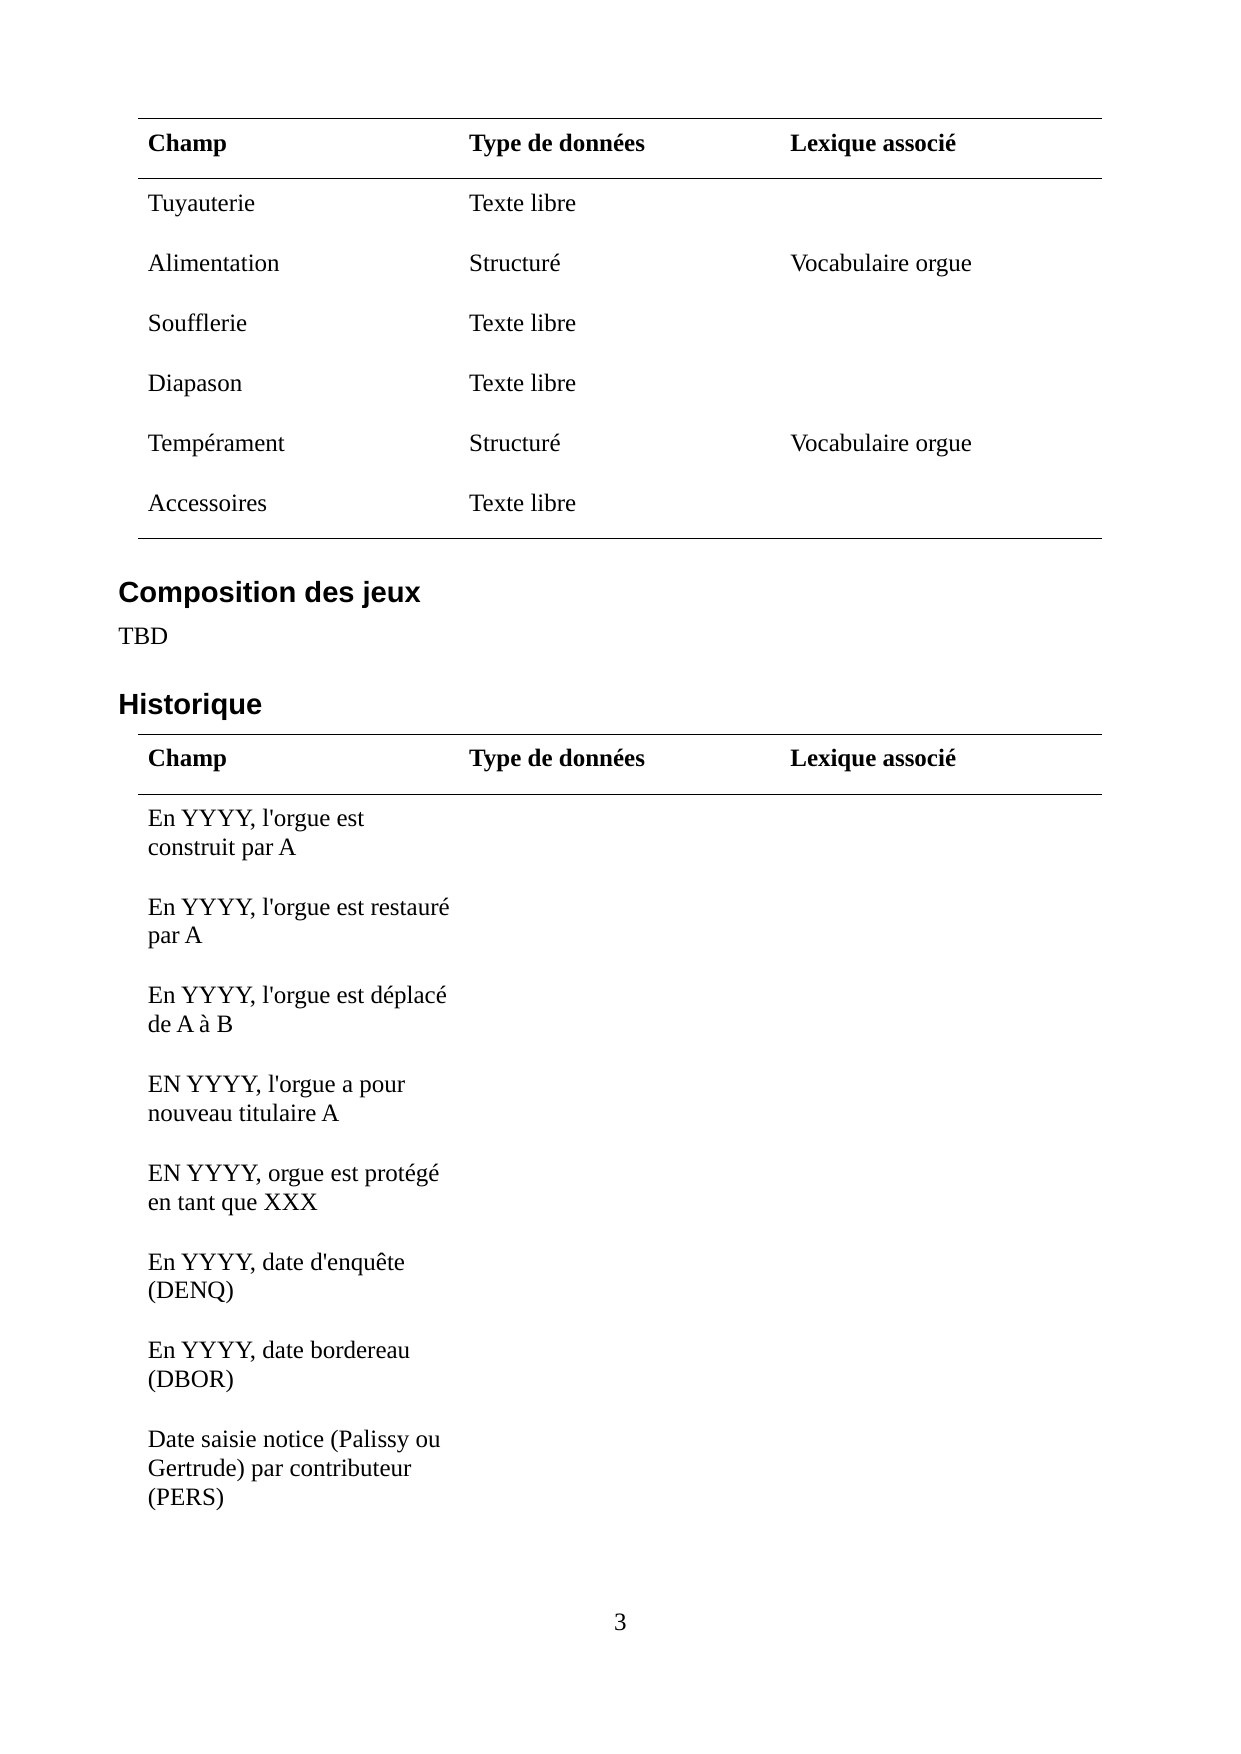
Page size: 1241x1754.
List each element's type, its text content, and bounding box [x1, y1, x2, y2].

table_cell En YYYY, date bordereau (DBOR) [138, 1326, 459, 1415]
table_cell En YYYY, l'orgue est déplacé de A à B [138, 971, 459, 1060]
table_cell Diapason [138, 358, 459, 418]
table_cell Soufflerie [138, 298, 459, 358]
table_header Champ [138, 735, 459, 793]
table_cell Texte libre [460, 358, 781, 418]
subtitle Composition des jeux [118, 575, 1122, 609]
table_cell [781, 358, 1102, 418]
table_cell [460, 1238, 781, 1326]
table_cell [781, 1415, 1102, 1532]
table_cell En YYYY, l'orgue est restauré par A [138, 883, 459, 971]
table_cell [460, 1149, 781, 1237]
table_cell [781, 478, 1102, 538]
table_cell [781, 883, 1102, 971]
table_cell [460, 883, 781, 971]
table_cell Alimentation [138, 238, 459, 298]
table_header Lexique associé [781, 735, 1102, 793]
table_cell Structuré [460, 418, 781, 478]
table_cell [781, 1149, 1102, 1237]
table_cell Vocabulaire orgue [781, 238, 1102, 298]
table_cell [781, 1326, 1102, 1415]
table_cell Texte libre [460, 298, 781, 358]
table_cell [781, 298, 1102, 358]
table_cell Texte libre [460, 179, 781, 238]
table_cell [460, 1326, 781, 1415]
table_cell Accessoires [138, 478, 459, 538]
table_cell Date saisie notice (Palissy ou Gertrude) par contributeur (PERS) [138, 1415, 459, 1532]
table_cell [460, 971, 781, 1060]
subtitle Historique [118, 687, 1122, 721]
table_cell Vocabulaire orgue [781, 418, 1102, 478]
table_cell Texte libre [460, 478, 781, 538]
table_header Champ [138, 119, 459, 178]
table_cell [460, 795, 781, 882]
table_cell [781, 1238, 1102, 1326]
table_cell EN YYYY, l'orgue a pour nouveau titulaire A [138, 1060, 459, 1149]
table_cell [781, 179, 1102, 238]
table_cell [781, 971, 1102, 1060]
table_header Lexique associé [781, 119, 1102, 178]
table_cell Tuyauterie [138, 179, 459, 238]
text TBD [118, 621, 1122, 650]
table_cell En YYYY, date d'enquête (DENQ) [138, 1238, 459, 1326]
table_cell [460, 1415, 781, 1532]
table_cell Tempérament [138, 418, 459, 478]
table_cell EN YYYY, orgue est protégé en tant que XXX [138, 1149, 459, 1237]
table_cell [781, 795, 1102, 882]
table_cell [460, 1060, 781, 1149]
table_cell En YYYY, l'orgue est construit par A [138, 795, 459, 882]
table_cell Structuré [460, 238, 781, 298]
table_header Type de données [460, 735, 781, 793]
table_cell [781, 1060, 1102, 1149]
table_header Type de données [460, 119, 781, 178]
